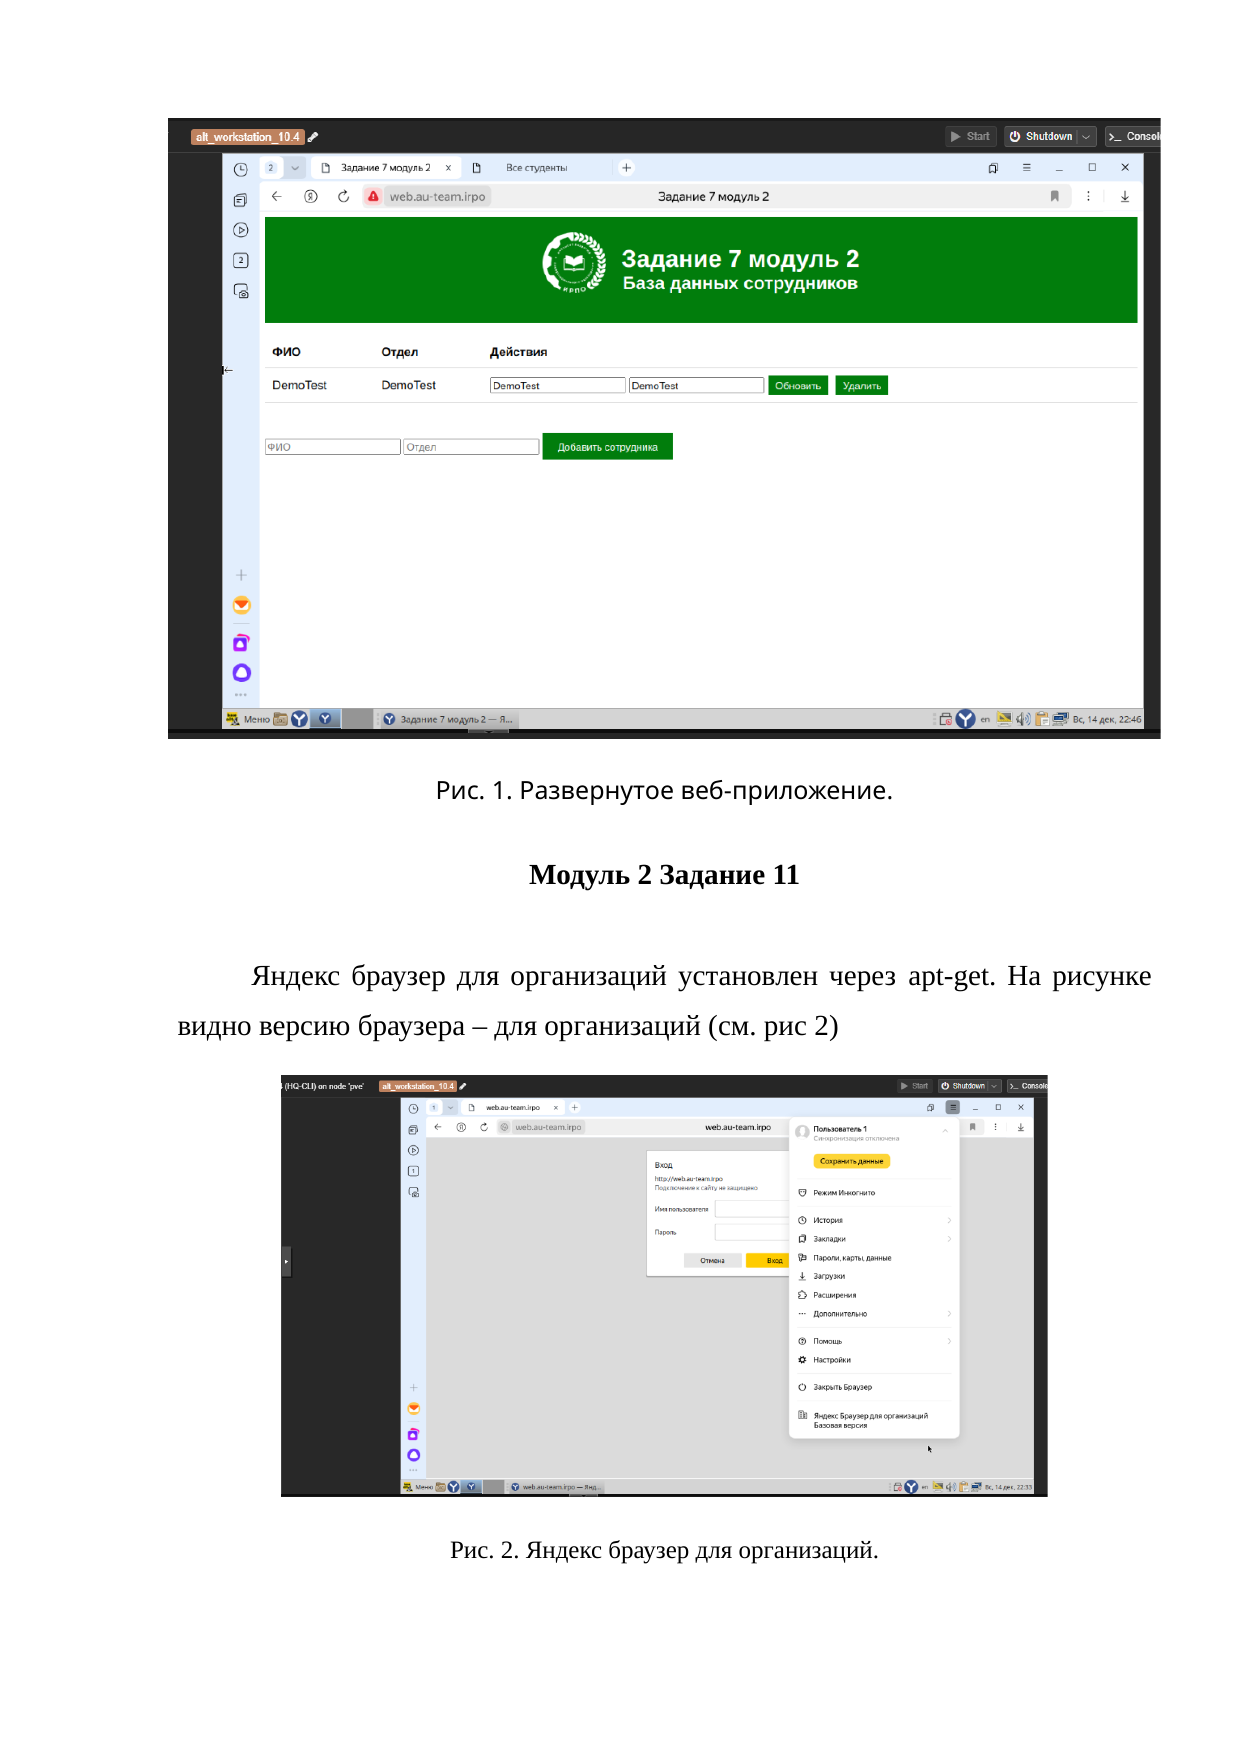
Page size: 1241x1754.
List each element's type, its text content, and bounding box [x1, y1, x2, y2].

text Рис. 2. Яндекс браузер для организаций. [177, 1506, 1152, 1564]
text Модуль 2 Задание 11 [177, 857, 1152, 891]
text Яндекс браузер для организаций установлен через apt-get. На рисунке видно версию браузера – для организаций (см. рис 2) [177, 958, 1152, 1042]
text Рис. 1. Развернутое веб-приложение. [177, 739, 1152, 841]
